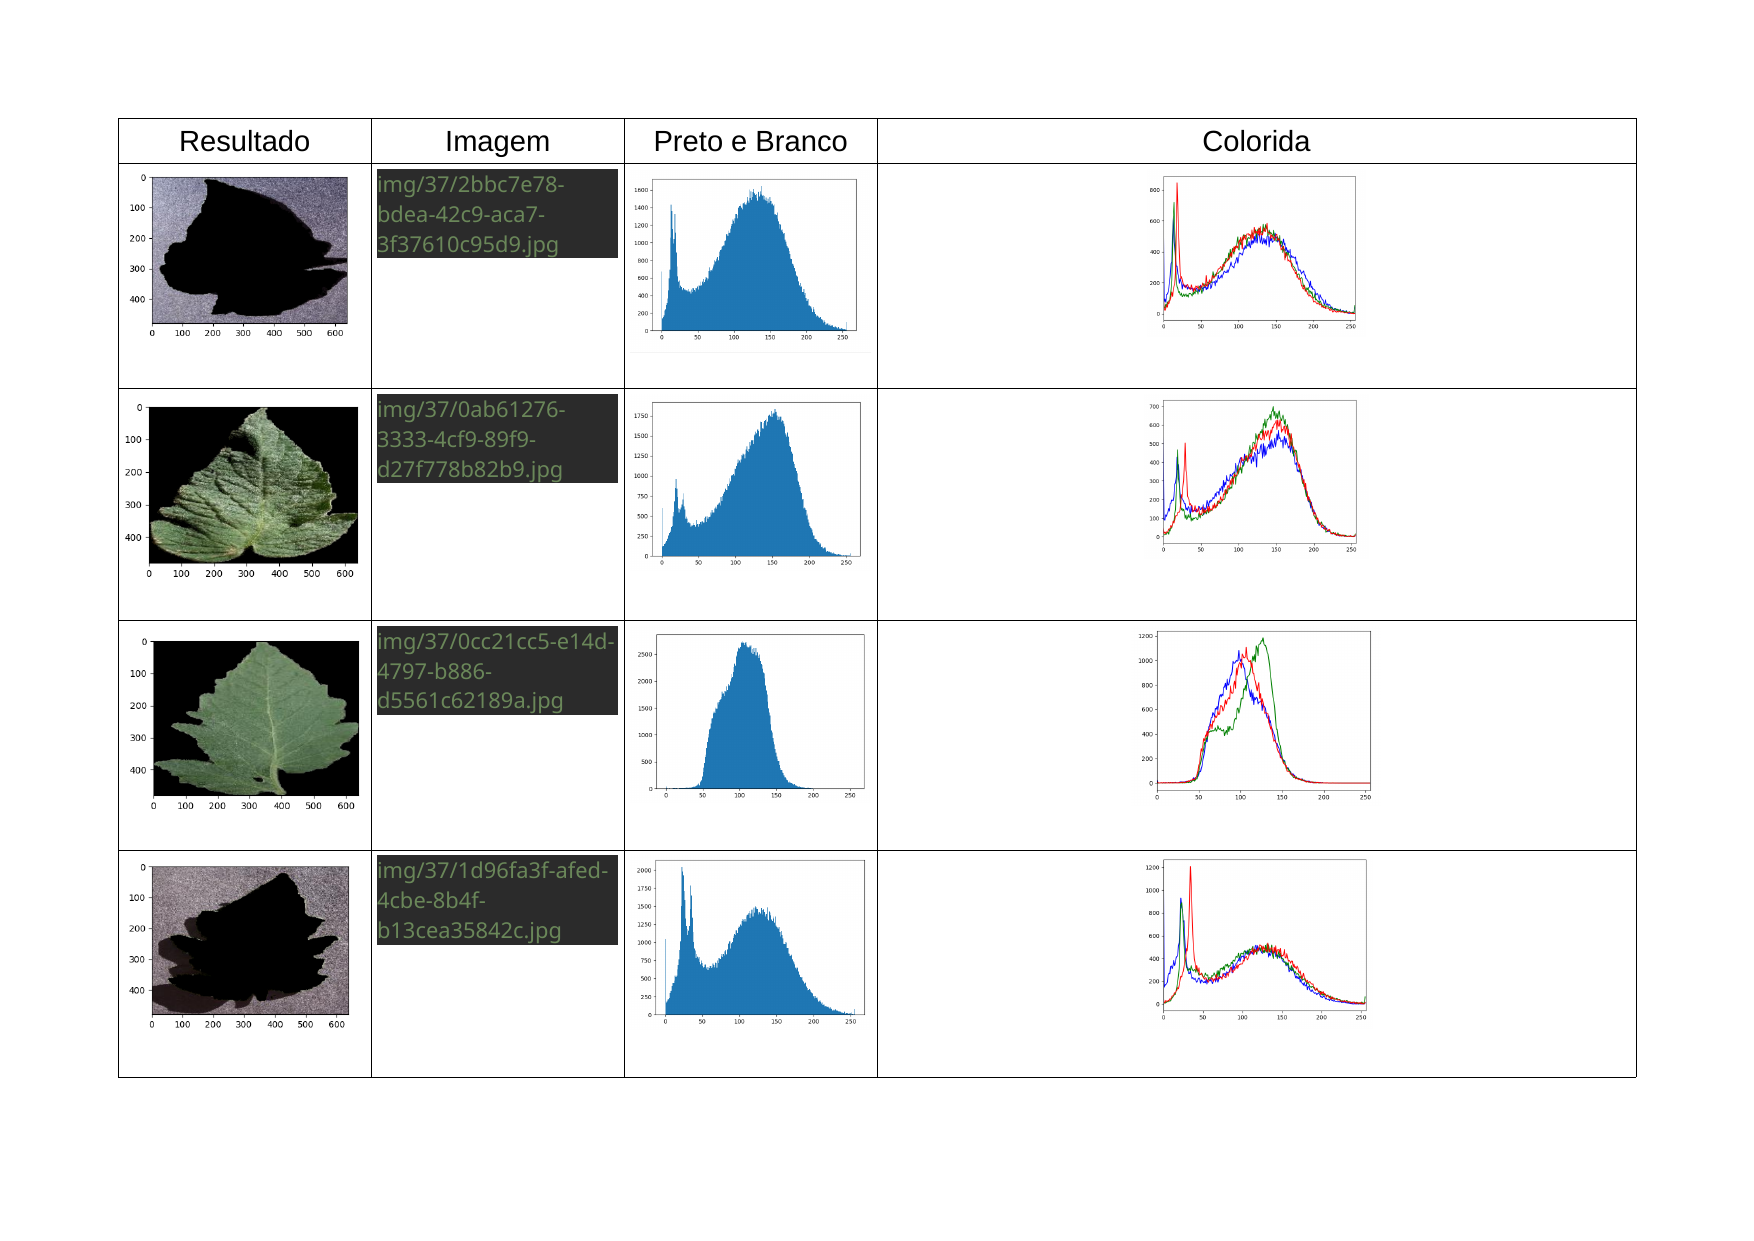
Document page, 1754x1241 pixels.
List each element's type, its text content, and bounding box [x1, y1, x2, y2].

picture [123, 626, 366, 816]
table_cell [119, 621, 371, 850]
picture [1143, 394, 1369, 559]
picture [629, 855, 872, 1030]
table_cell img/37/0cc21cc5-e14d-4797-b886-d5561c62189a.jpg [372, 621, 624, 850]
table_header Colorida [878, 119, 1636, 163]
table_header Imagem [372, 119, 624, 163]
table_cell img/37/1d96fa3f-afed-4cbe-8b4f-b13cea35842c.jpg [372, 851, 624, 1077]
table_cell [878, 621, 1636, 850]
picture [123, 394, 366, 586]
table_cell [625, 164, 877, 388]
table_cell [878, 389, 1636, 620]
picture [629, 626, 872, 803]
table_cell [625, 851, 877, 1077]
table_cell img/37/2bbc7e78-bdea-42c9-aca7-3f37610c95d9.jpg [372, 164, 624, 388]
table_cell img/37/0ab61276-3333-4cf9-89f9-d27f778b82b9.jpg [372, 389, 624, 620]
picture [1146, 169, 1366, 337]
picture [123, 169, 366, 354]
picture [1140, 855, 1373, 1029]
picture [123, 855, 366, 1043]
table_cell [625, 621, 877, 850]
picture [629, 169, 872, 353]
picture [629, 394, 872, 571]
table_header Resultado [119, 119, 371, 163]
table_cell [625, 389, 877, 620]
table_cell [119, 164, 371, 388]
table_cell [878, 851, 1636, 1077]
table_cell [119, 389, 371, 620]
table_cell [878, 164, 1636, 388]
picture [1131, 626, 1382, 806]
table_header Preto e Branco [625, 119, 877, 163]
table_cell [119, 851, 371, 1077]
